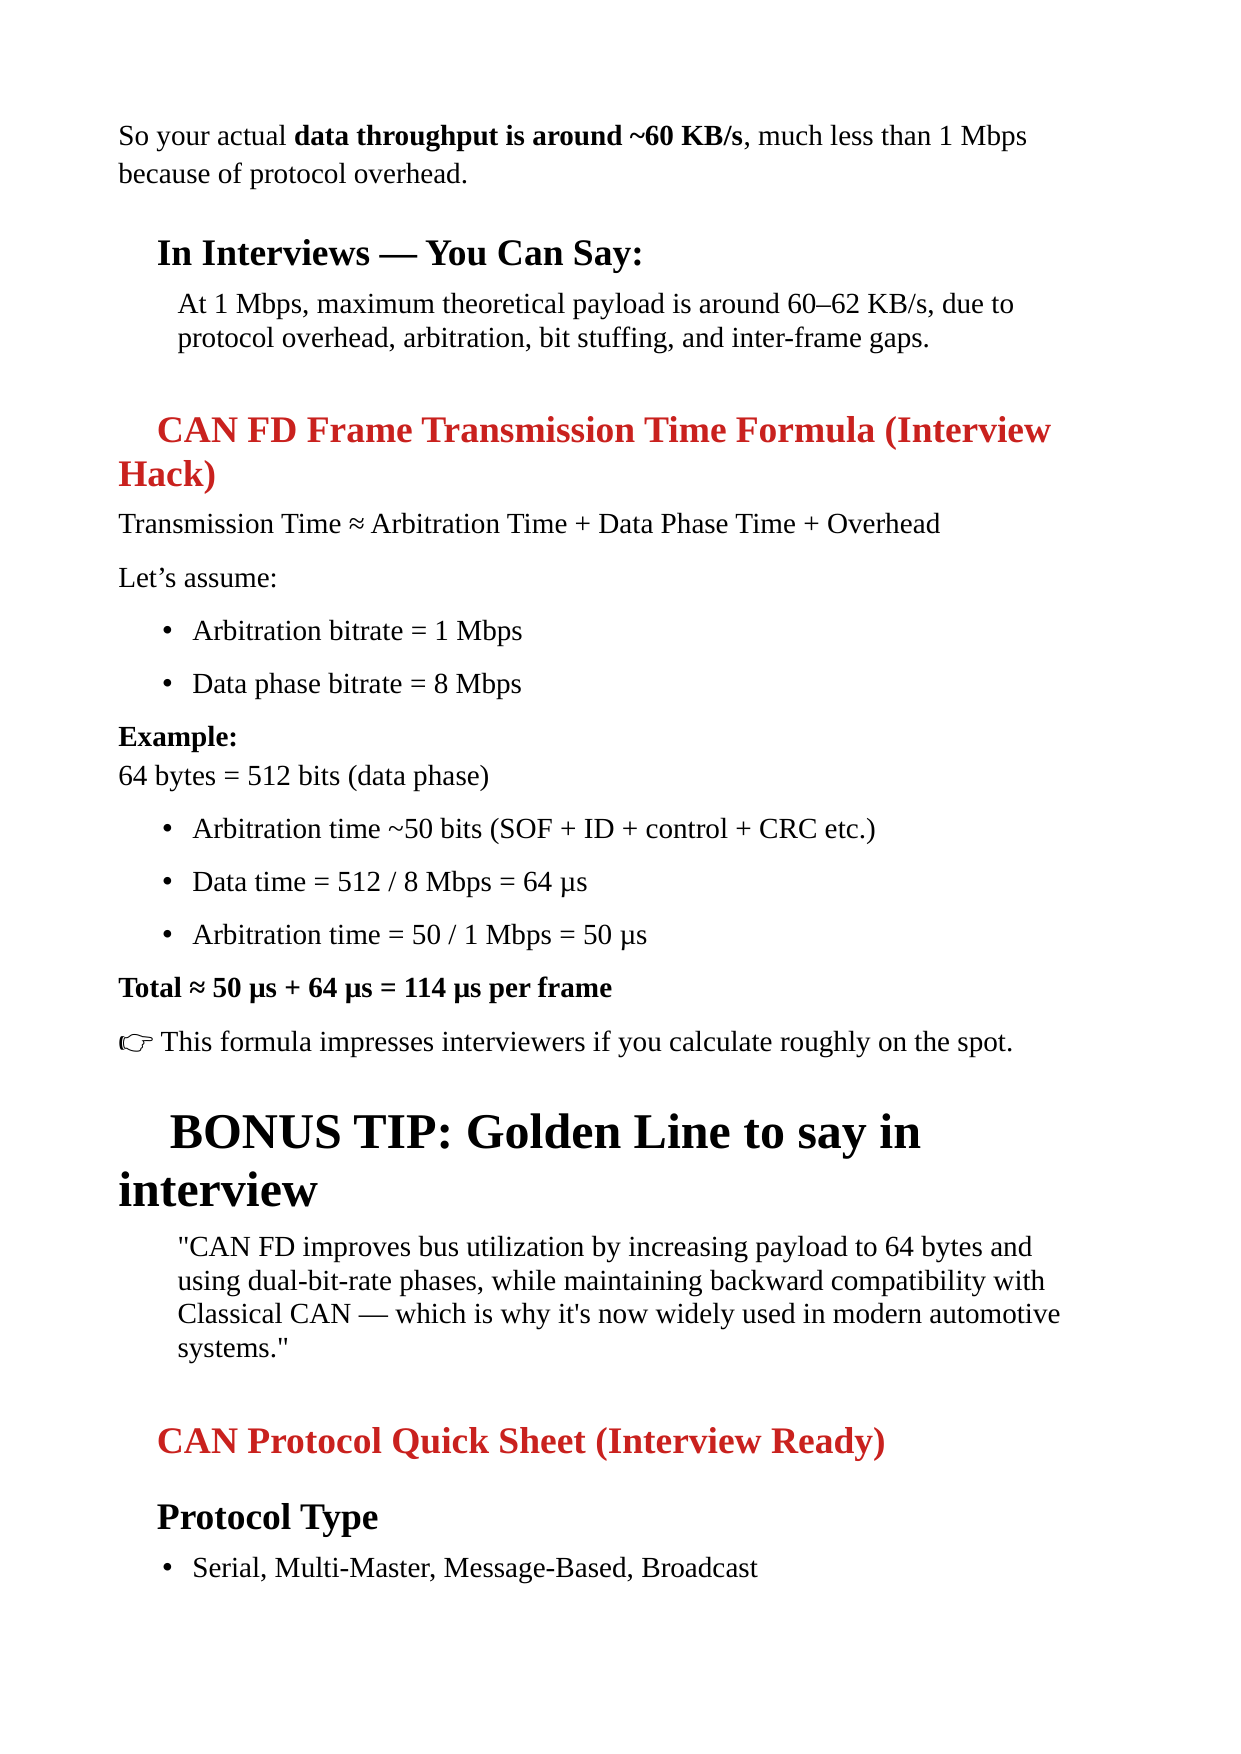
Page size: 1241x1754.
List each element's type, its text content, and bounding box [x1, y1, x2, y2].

list Arbitration time = 50 / 1 Mbps = 50 µs [162, 917, 1122, 951]
text "CAN FD improves bus utilization by increasing payload to 64 bytes and using dual-bit-rate phases, while maintaining backward compatibility with Classical CAN — which is why it's now widely used in modern automotive systems." [177, 1229, 1063, 1363]
subtitle 🔧 In Interviews — You Can Say: [118, 231, 1122, 274]
subtitle 🔥 BONUS TIP: Golden Line to say in interview [118, 1102, 1122, 1217]
text At 1 Mbps, maximum theoretical payload is around 60–62 KB/s, due to protocol overhead, arbitration, bit stuffing, and inter-frame gaps. [177, 286, 1063, 353]
text Let’s assume: [118, 560, 1122, 593]
text So your actual data throughput is around ~60 KB/s, much less than 1 Mbps because of protocol overhead. [118, 118, 1122, 190]
list Data time = 512 / 8 Mbps = 64 µs [162, 864, 1122, 898]
text Example: 64 bytes = 512 bits (data phase) [118, 719, 1122, 791]
list Arbitration bitrate = 1 Mbps [162, 613, 1122, 646]
subtitle 🔥 CAN FD Frame Transmission Time Formula (Interview Hack) [118, 408, 1122, 494]
list Serial, Multi-Master, Message-Based, Broadcast [162, 1550, 1122, 1584]
subtitle 🚗 CAN Protocol Quick Sheet (Interview Ready) [118, 1418, 1122, 1461]
list Arbitration time ~50 bits (SOF + ID + control + CRC etc.) [162, 811, 1122, 844]
text Transmission Time ≈ Arbitration Time + Data Phase Time + Overhead [118, 507, 1122, 540]
text 👉 This formula impresses interviewers if you calculate roughly on the spot. [118, 1024, 1122, 1057]
list Data phase bitrate = 8 Mbps [162, 666, 1122, 700]
subtitle 🔧 Protocol Type [118, 1494, 1122, 1538]
text Total ≈ 50 µs + 64 µs = 114 µs per frame [118, 971, 1122, 1004]
